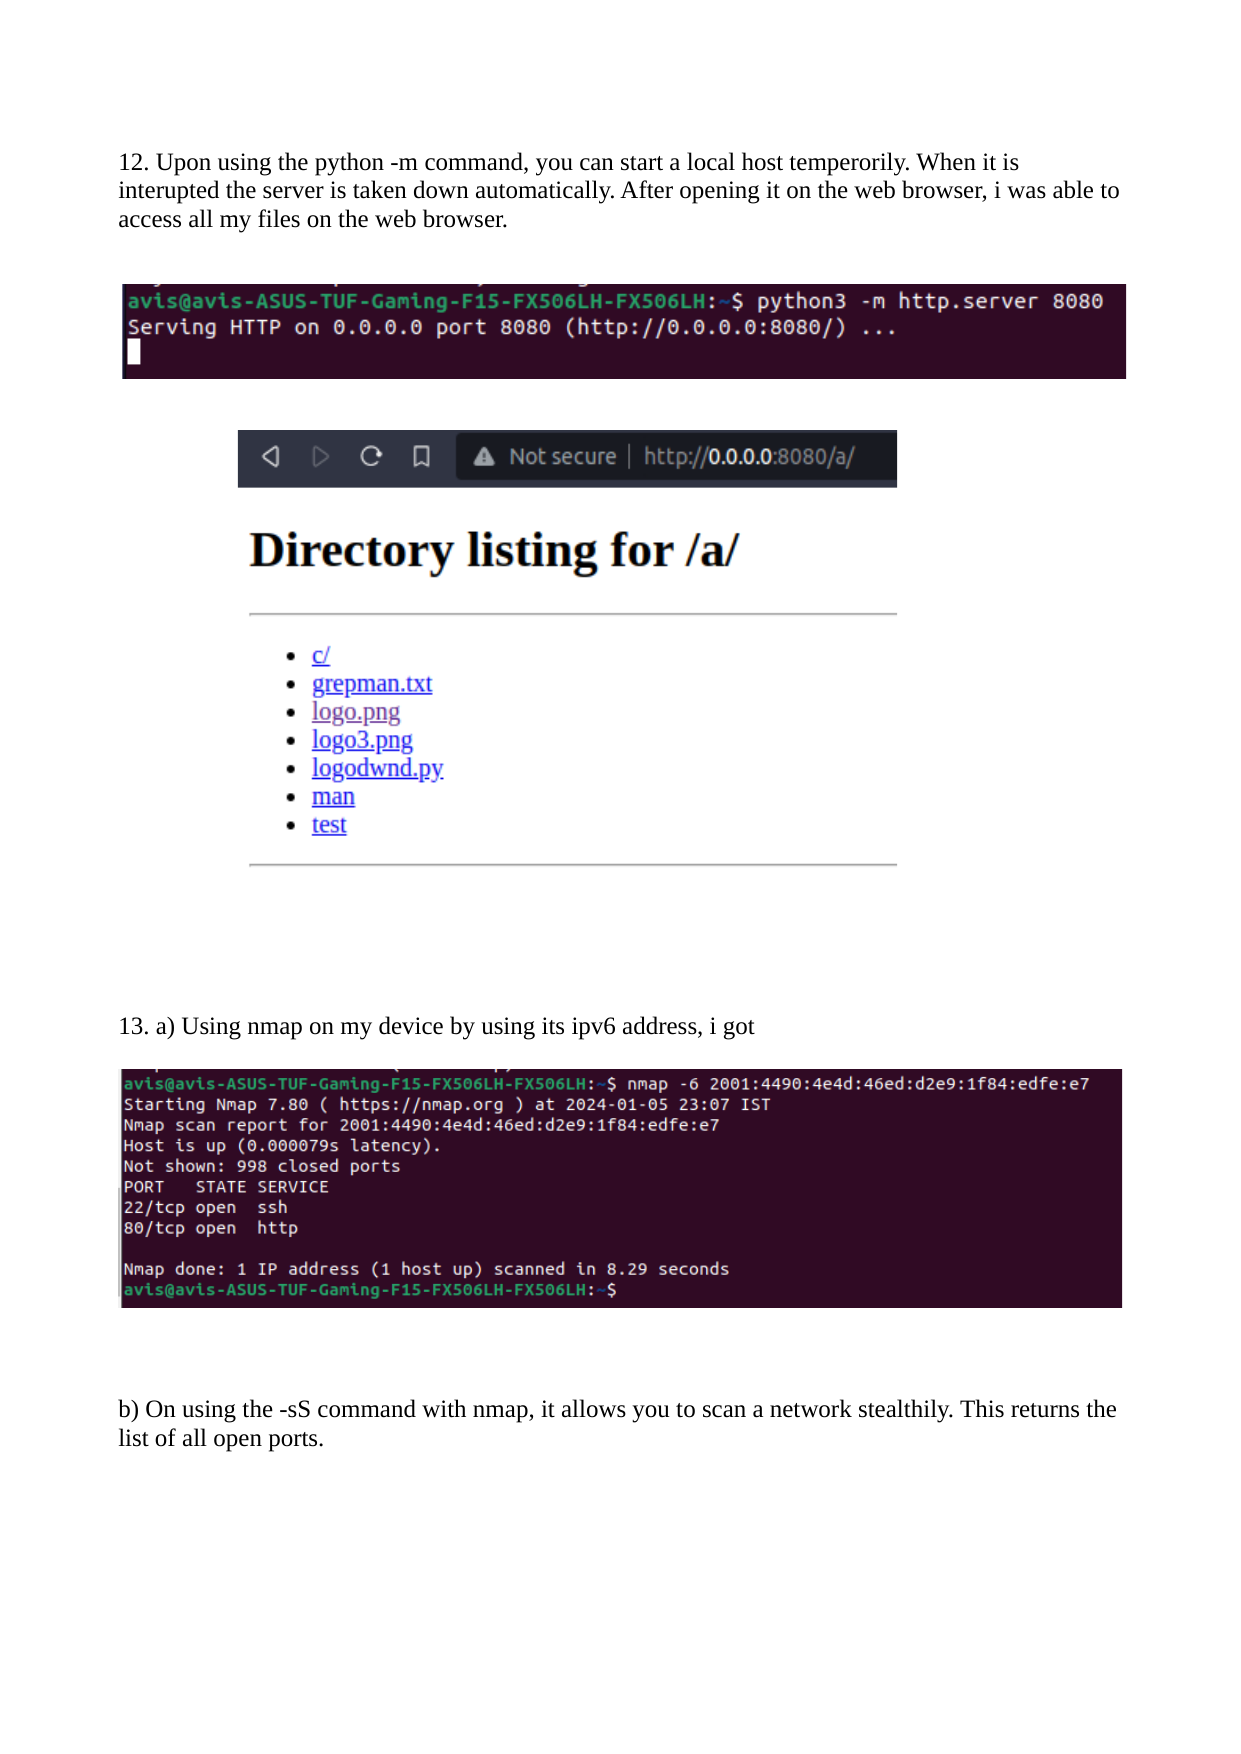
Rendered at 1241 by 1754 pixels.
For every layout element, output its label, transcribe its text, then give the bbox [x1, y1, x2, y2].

picture [122, 284, 1127, 379]
picture [237, 430, 898, 930]
text 13. a) Using nmap on my device by using its ipv6 address, i got [118, 1011, 1122, 1040]
text 12. Upon using the python -m command, you can start a local host temperorily. When it is interupted the server is taken down automatically. After opening it on the web browser, i was able to access all my files on the web browser. [118, 147, 1122, 233]
text b) On using the -sS command with nmap, it allows you to scan a network stealthily. This returns the list of all open ports. [118, 1394, 1122, 1452]
picture [118, 1069, 1123, 1308]
